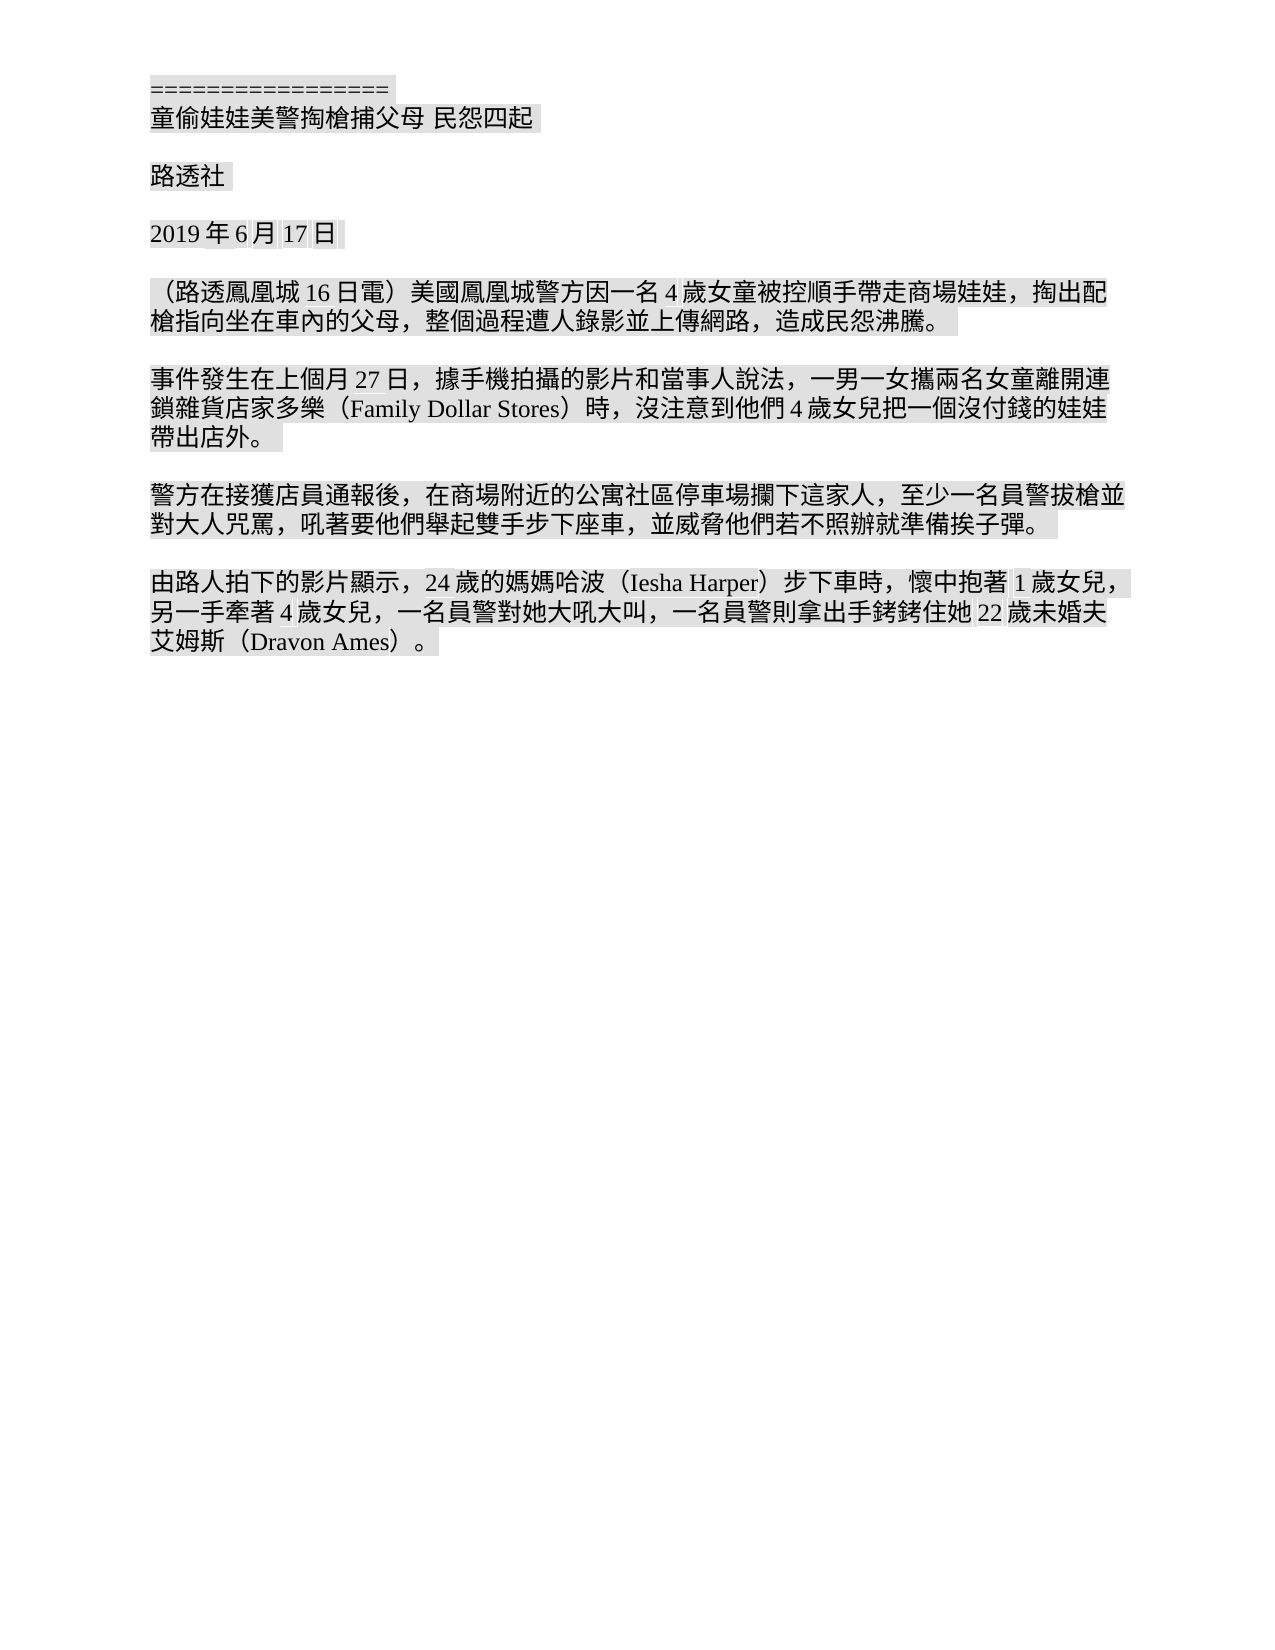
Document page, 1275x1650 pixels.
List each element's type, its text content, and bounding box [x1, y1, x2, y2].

text 卡韓政變 (87)：競逐權力者，可還記得初衷？ 陳真 2019. 06. 18. (續 2019.06.14. 17:16、2019.06.16.16:27以及續一切的一切) 請先看文末報導 (童偷娃娃，美警掏槍捕父母，民怨四起)。這事如果發生在祖國大陸，經過西方主流媒體無日無之的熱烈報導，一堆所謂愛好民主自由與人權的人士，不知道又要怎麼哭爸哭母、大作文章了。 但是，儘管類似的事在美國層出不窮，主流媒體卻根本懶得過問，人們更是徹底無知無感，彷彿根本沒這回事，照樣高歌西方民主與人權之偉大。 十六年前，亦即 2003年，我在報紙上寫了篇文章，標題是 "美國用監獄來「治療」精神病患"，主要是根據 Human Rights Watch 的一份歷時兩年、長達兩百多頁的調查報告： https://bit.ly/31Hr5xd 報告指出，美國監獄中有六分之一是精神病患，包括精神分裂症 (亦即改名後之思覺失調症)、躁鬱症和重度憂鬱症等。更為駭人聽聞的是，在美國，被送往監牢的精神病患人數，竟然是在醫院中接受治療者的三倍。 報告指出，美國監獄中的精神病患例行性地遭到毆打、惡意虐待、操控與性侵。注意喔，不是偶發個案，而是 "例行性" (routinely)。該報告的作者之一 Jamie Fellner 說：「在美國這個國家，監獄竟然變成精神病患的主要『治療』機構。」他說，之所以造成這種「把病人當成犯人來囚禁」的慘況，主要是因為美國的「精神醫療服務系統之破碎與缺乏資金」。簡單說就是無利可圖；而國家也不願把錢花在這上面。 「人權觀察組織」("Human Rights Watch) 的主任在報告中做出結論：「除非你很有錢，要不然，你幾乎不可能在美國這個國家取得精神醫療服務。」「至於那些比較窮或是無家可歸的精神病患，即便他們只是違反一些根本微不足道的規定，而且沒有涉及任何暴力，卻仍然經常因此被打入監牢。」 時隔十多年，美國有錢人持續發大財，但是，美國的精神病人處境卻比過往更為艱難而可怕。比方說，2015年 "Human Rights Watch" 又做了一份一百多頁的調查研究，標題是 "Callous and Cruel：Use of Force against Inmates with Mental Disabilities in US Jails and Prisons" (冷血與殘酷：美國監牢之暴力對待精神病患)，副標是 "Pain and Punishment for Symptoms Behind Bars" (鐵窗後的痛苦與懲罰)。 https://bit.ly/2syrv9o 肆無忌憚的虐待，動輒刑求、毆打、電棒襲擊乃至性侵，或剝奪飲水、任其挨餓；有的還活活餓死，把他們當成比畜牲還不如。我實在不想多講了。有一段 Human Rights Watch發佈的影片，各位自己看吧： https://bit.ly/1QBQlJo 我並非要說美國人權好可怕而中國好棒，我只是想說，不應該把這類議題當成一種政治操弄醜化異己的手段與武器。因為，整天指控他人的美國，人權狀況同樣也很可怕，只是對西方不利的這類訊息往往會在主流媒體上消音，而中國的惡行卻被無限放大、每天誇大渲染，無限上綱，不斷妖魔化，藉以製造其動亂與分裂。 我常覺得，"議論" 政治本身，似乎帶有一種揮之不去的卑鄙性，也許是因為政治已經遠離它應有的本質，成為一種冷血蒼白的權力競逐。可我年少便投入政治，卻因血肉而起，無關權力、名位與慾望。那些競逐權力踏上政壇者，可還記得初衷？ 不知道為什麼，每當我想起那些我很不想去想的人與事，例如遠方戰亂、屠殺、貧病與難民等等等，乃至於日常生活周遭受苦的人或動物，我常會想起一個距今已20年的病人。 她長什麼樣，早已隨風飄，五官如何，在我記憶之中越來越模糊，但她的身影卻似乎一天比一天沉重，沉重到彷彿她就是我的家人，但事實上我僅僅見過她一面。 我在2014年11月19日的留言中曾經提起她。我是這麼寫的： 赴英求學的隔年 (1998年)，很不幸遇到亞洲金融風暴；這風暴與索羅斯的資金炒作有莫大關聯，英鎊一下從42暴漲到一度逼近70，害我多年的存款頓時腰斬，只好利用寒暑假回來看門診。 記得有一天，醫院請我去開會，說遇到一個難題，想知道我的看法。有個年輕女生，三十幾歲，看她過去的照片挺清秀，不幸罹癌，已屬末期，百藥罔效，生命就在旦夕之間。 這時候，有個男生要來探望，但家屬堅決反對醫院讓他進來病房。不過，病人本身卻渴望見這男子一面。家屬依然堅決反對，說這男的是個負心郎，是個人渣，交往多年後，卻又毀棄婚約去愛別人。如今輾轉聽聞昔日女友小命將絕，前來探望，家屬堅持不肯。 不可思議的是，在那次會議中，其它醫護人員和社工竟然也都反對讓他們見面。至於我的想法呢，病人又不是失去意識，她想見誰當然就有權見誰，一點問題也沒有。 後來，我來到病房，想了解病人的真實心意。一進病房，竟然沒看到病人，因為她太瘦小了。後來仔細一看，才看到床上棉被底下有副身軀蠕動。她見我前來巡房，掀開棉被企圖坐起。我要她躺著講話。 十多年了，我始終記得那個病人，她瘦弱到根本不成人形；當她企圖坐起時，努力扭動著身軀，瘦弱得看起來就像一隻大蜥蜴那般令人心碎；觸目驚心，不忍卒睹。 我怕她氣力不足，沒跟她說幾句話就走了。我問她，前男友想來看妳，妳ok嗎？她用力點頭，無言，旋即兩行淚下。 離開病房後，我回去又跟其他醫護人員和社工再度表明我的想法，我說，這兩人之間只有愛，沒有恨；也許愛得不圓滿，但他們之間並沒有恨，旁人何必代她申張恨意？她生命既已即將來到終點，強調這些恨還有意義嗎？ 幾個星期後，住院名單上已經沒有她的名字了，病床也是空的，走了。她和前男友之間後來究竟有沒有見到面，我不知道，也不想知道，或者應該說，不忍心知道，畢竟見或不見都很可悲。悲傷的事，我總是想方設法盡量阻絕在外，不讓它入侵，以求個冷靜，或說冷血也行。 但你知道，有些東西，你越擋它避它逃它，它卻似乎反而離你越近，一個不小心就會闖入心裏作亂。 ================= 童偷娃娃美警掏槍捕父母 民怨四起 路透社 2019年6月17日 （路透鳳凰城16日電）美國鳳凰城警方因一名4歲女童被控順手帶走商場娃娃，掏出配槍指向坐在車內的父母，整個過程遭人錄影並上傳網路，造成民怨沸騰。 事件發生在上個月27日，據手機拍攝的影片和當事人說法，一男一女攜兩名女童離開連鎖雜貨店家多樂（Family Dollar Stores）時，沒注意到他們4歲女兒把一個沒付錢的娃娃帶出店外。 警方在接獲店員通報後，在商場附近的公寓社區停車場攔下這家人，至少一名員警拔槍並對大人咒罵，吼著要他們舉起雙手步下座車，並威脅他們若不照辦就準備挨子彈。 由路人拍下的影片顯示，24歲的媽媽哈波（Iesha Harper）步下車時，懷中抱著1歲女兒，另一手牽著4歲女兒，一名員警對她大吼大叫，一名員警則拿出手銬銬住她22歲未婚夫艾姆斯（Dravon Ames）。 [150, 75, 1125, 656]
